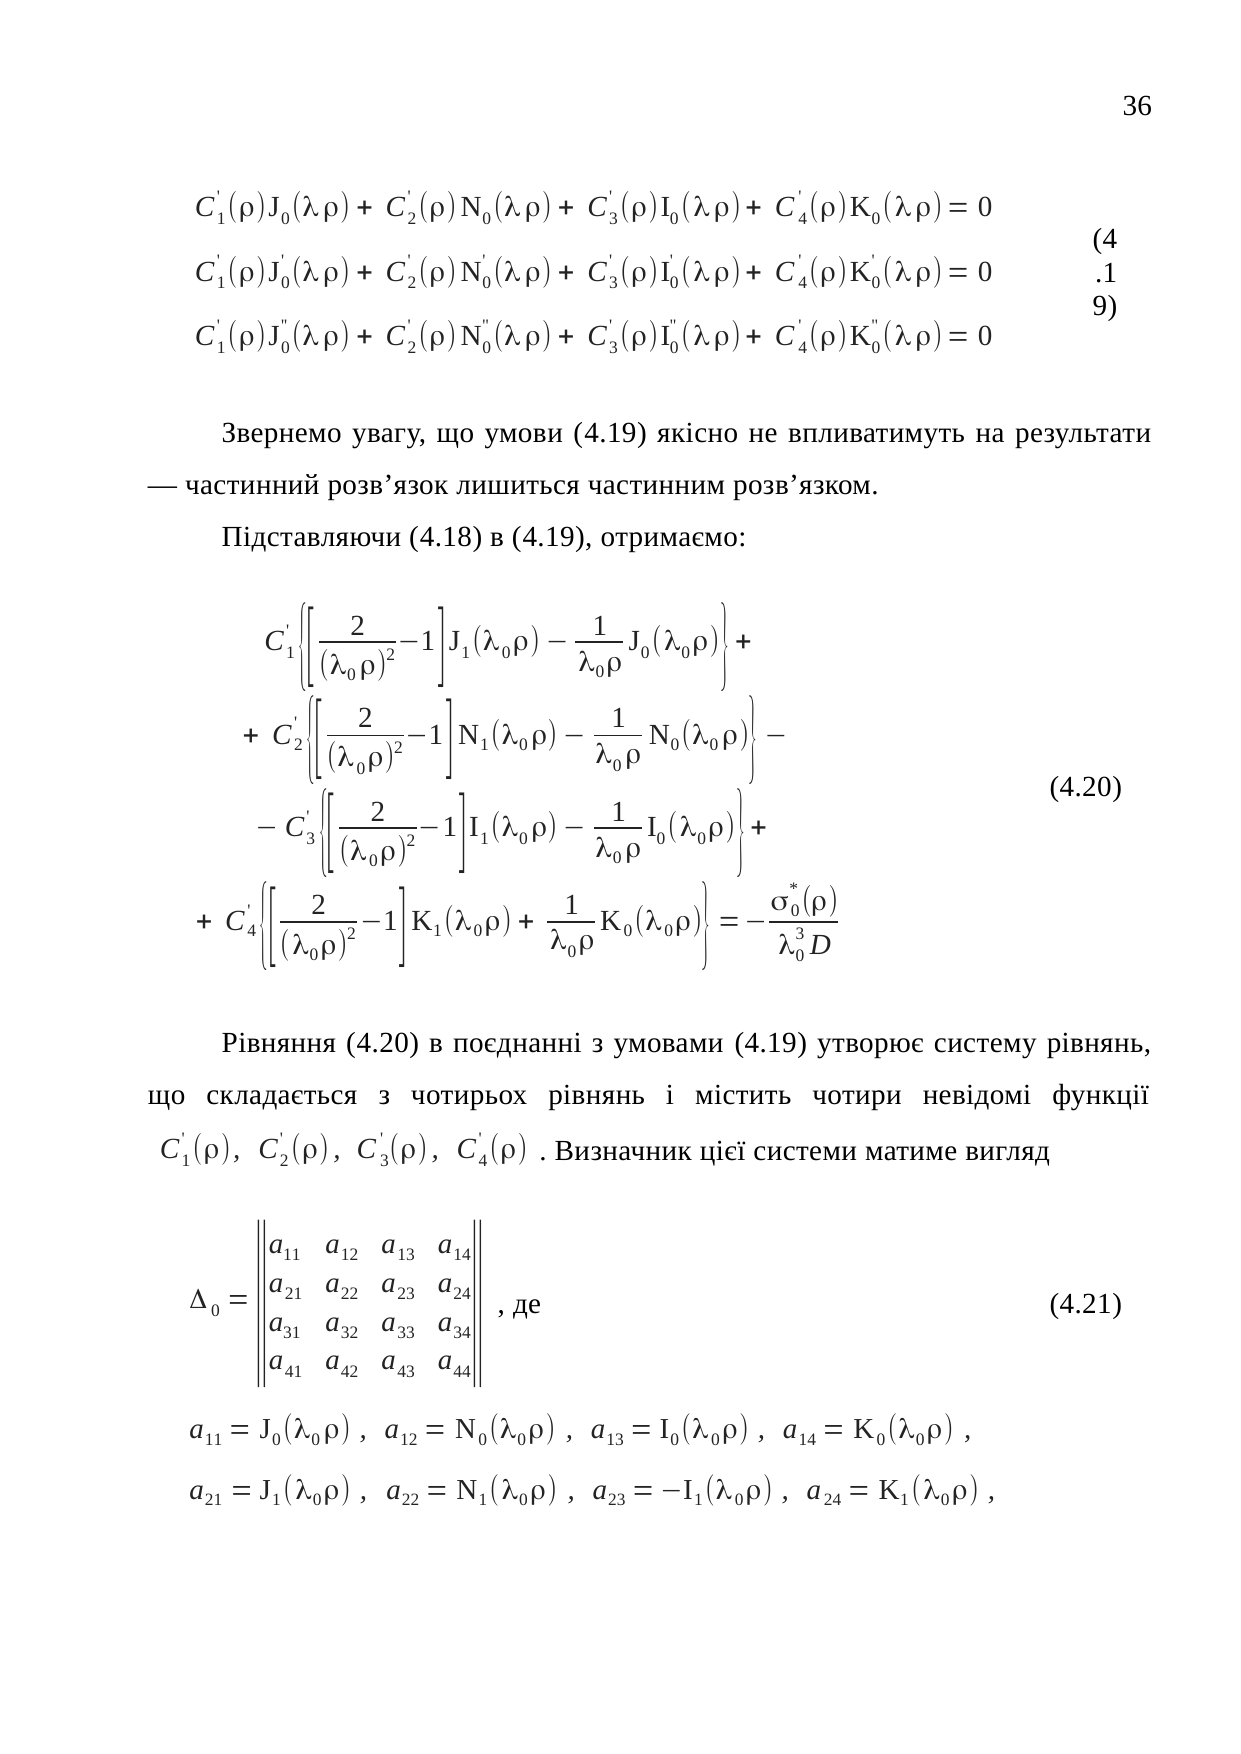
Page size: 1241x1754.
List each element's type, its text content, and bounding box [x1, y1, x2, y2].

table_header [148, 152, 1054, 415]
text Підставляючи (4.18) в (4.19), отримаємо: [148, 519, 1152, 553]
table_header (4.19) [1054, 152, 1152, 415]
text (4.20) [148, 572, 1152, 1001]
text Рівняння (4.20) в поєднанні з умовами (4.19) утворює систему рівнянь, що складається з чотирьох рівнянь і містить чотири невідомі функції . Визначник цієї системи матиме вигляд [148, 1025, 1152, 1170]
text Звернемо увагу, що умови (4.19) якісно не впливатимуть на результати — частинний розв’язок лишиться частинним розв’язком. [148, 415, 1152, 501]
text , де (4.21) [148, 1189, 1152, 1388]
